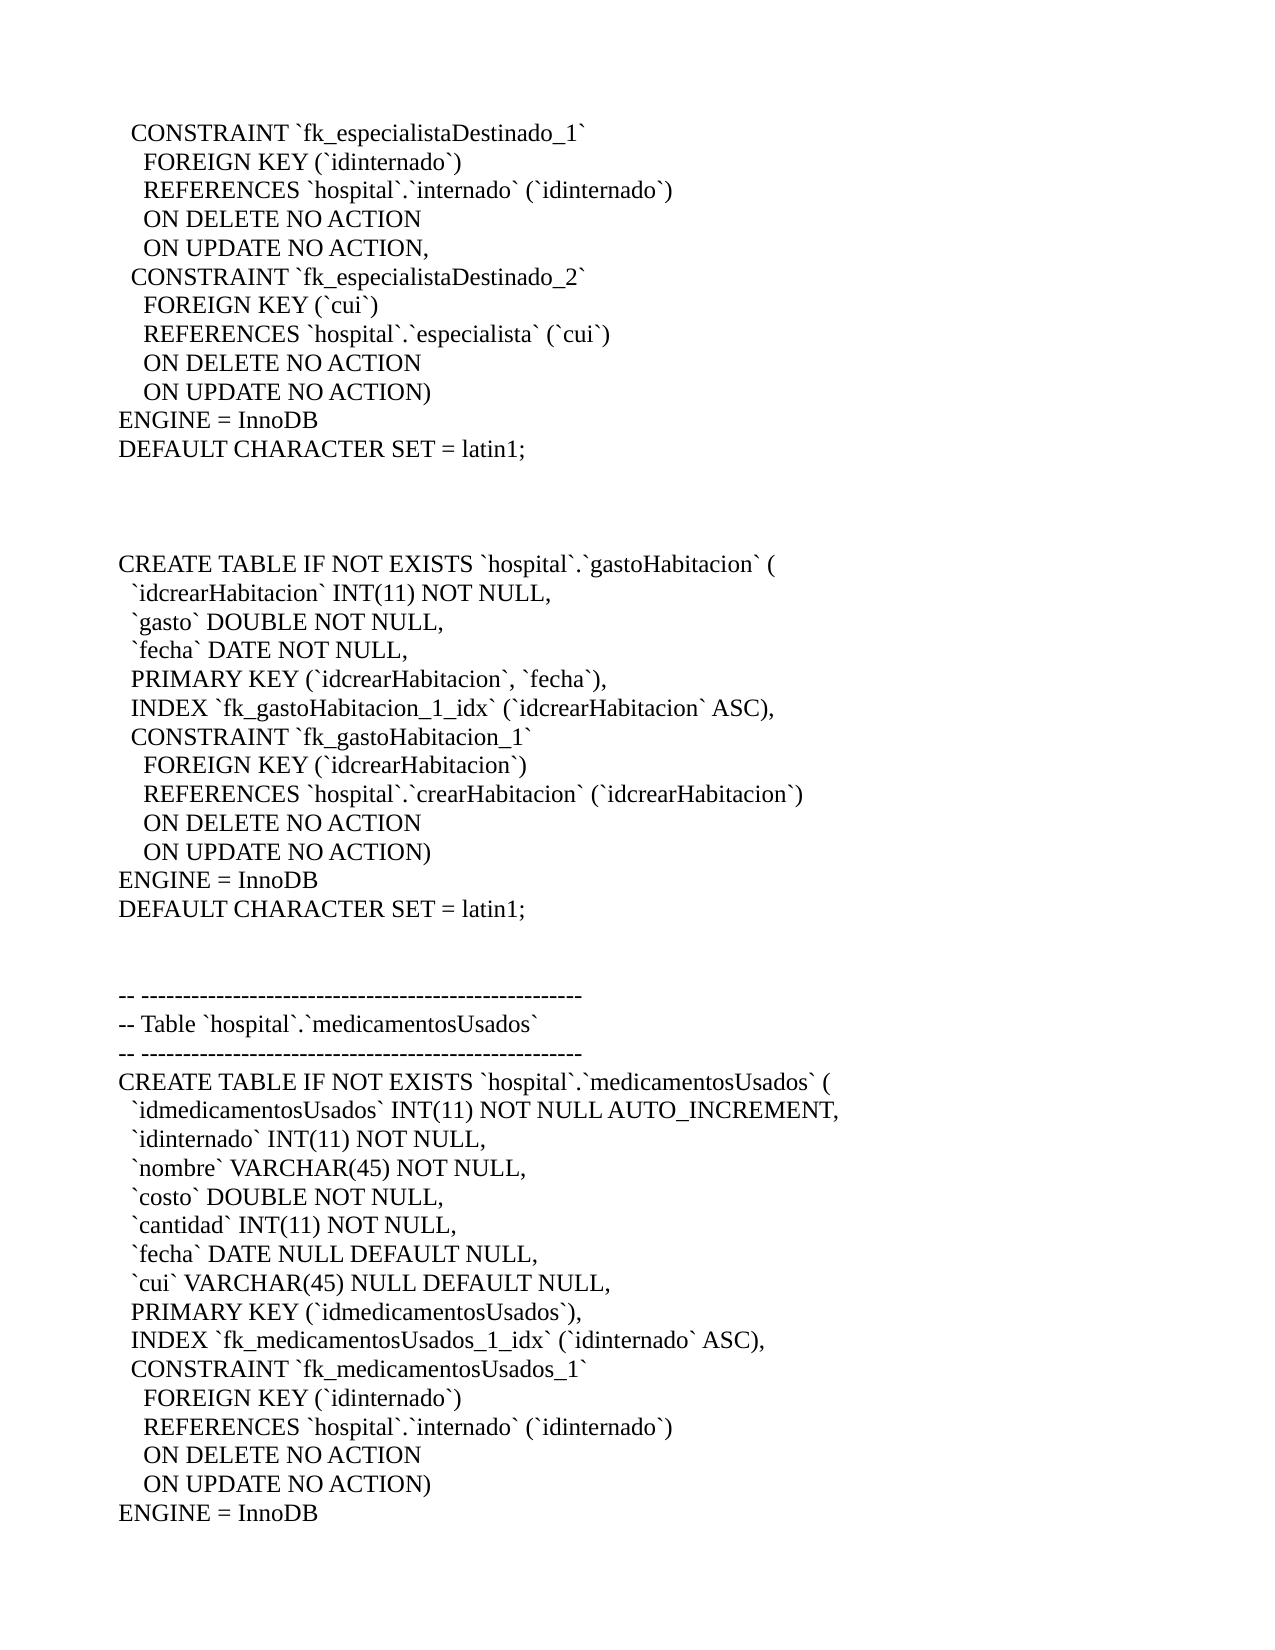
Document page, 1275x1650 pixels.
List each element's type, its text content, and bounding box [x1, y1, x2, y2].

text CONSTRAINT `fk_especialistaDestinado_2` [118, 262, 1157, 291]
text `cantidad` INT(11) NOT NULL, [118, 1211, 1157, 1239]
text ENGINE = InnoDB [118, 406, 1157, 434]
text -- Table `hospital`.`medicamentosUsados` [118, 1009, 1157, 1038]
text INDEX `fk_medicamentosUsados_1_idx` (`idinternado` ASC), [118, 1326, 1157, 1354]
text INDEX `fk_gastoHabitacion_1_idx` (`idcrearHabitacion` ASC), [118, 693, 1157, 722]
text `idmedicamentosUsados` INT(11) NOT NULL AUTO_INCREMENT, [118, 1096, 1157, 1124]
text `fecha` DATE NULL DEFAULT NULL, [118, 1239, 1157, 1268]
text `idcrearHabitacion` INT(11) NOT NULL, [118, 578, 1157, 607]
text `cui` VARCHAR(45) NULL DEFAULT NULL, [118, 1268, 1157, 1297]
text CONSTRAINT `fk_gastoHabitacion_1` [118, 722, 1157, 751]
text ON UPDATE NO ACTION, [118, 233, 1157, 262]
text ON DELETE NO ACTION [118, 348, 1157, 377]
text ON DELETE NO ACTION [118, 808, 1157, 837]
text ENGINE = InnoDB [118, 1498, 1157, 1527]
text `idinternado` INT(11) NOT NULL, [118, 1124, 1157, 1153]
text PRIMARY KEY (`idmedicamentosUsados`), [118, 1297, 1157, 1326]
text CONSTRAINT `fk_especialistaDestinado_1` [118, 118, 1157, 147]
text ON DELETE NO ACTION [118, 1441, 1157, 1469]
text `gasto` DOUBLE NOT NULL, [118, 607, 1157, 636]
text CONSTRAINT `fk_medicamentosUsados_1` [118, 1354, 1157, 1383]
text REFERENCES `hospital`.`internado` (`idinternado`) [118, 176, 1157, 204]
text REFERENCES `hospital`.`crearHabitacion` (`idcrearHabitacion`) [118, 779, 1157, 808]
text REFERENCES `hospital`.`especialista` (`cui`) [118, 319, 1157, 348]
text REFERENCES `hospital`.`internado` (`idinternado`) [118, 1412, 1157, 1441]
text CREATE TABLE IF NOT EXISTS `hospital`.`gastoHabitacion` ( [118, 549, 1157, 578]
text DEFAULT CHARACTER SET = latin1; [118, 894, 1157, 923]
text -- ----------------------------------------------------- [118, 981, 1157, 1009]
text ON UPDATE NO ACTION) [118, 1469, 1157, 1498]
text DEFAULT CHARACTER SET = latin1; [118, 434, 1157, 463]
text FOREIGN KEY (`idcrearHabitacion`) [118, 751, 1157, 779]
text ON UPDATE NO ACTION) [118, 837, 1157, 866]
text `costo` DOUBLE NOT NULL, [118, 1182, 1157, 1211]
text `fecha` DATE NOT NULL, [118, 636, 1157, 664]
text -- ----------------------------------------------------- [118, 1038, 1157, 1067]
text PRIMARY KEY (`idcrearHabitacion`, `fecha`), [118, 664, 1157, 693]
text FOREIGN KEY (`cui`) [118, 291, 1157, 319]
text ON DELETE NO ACTION [118, 204, 1157, 233]
text FOREIGN KEY (`idinternado`) [118, 1383, 1157, 1412]
text ENGINE = InnoDB [118, 866, 1157, 894]
text `nombre` VARCHAR(45) NOT NULL, [118, 1153, 1157, 1182]
text CREATE TABLE IF NOT EXISTS `hospital`.`medicamentosUsados` ( [118, 1067, 1157, 1096]
text FOREIGN KEY (`idinternado`) [118, 147, 1157, 176]
text ON UPDATE NO ACTION) [118, 377, 1157, 406]
